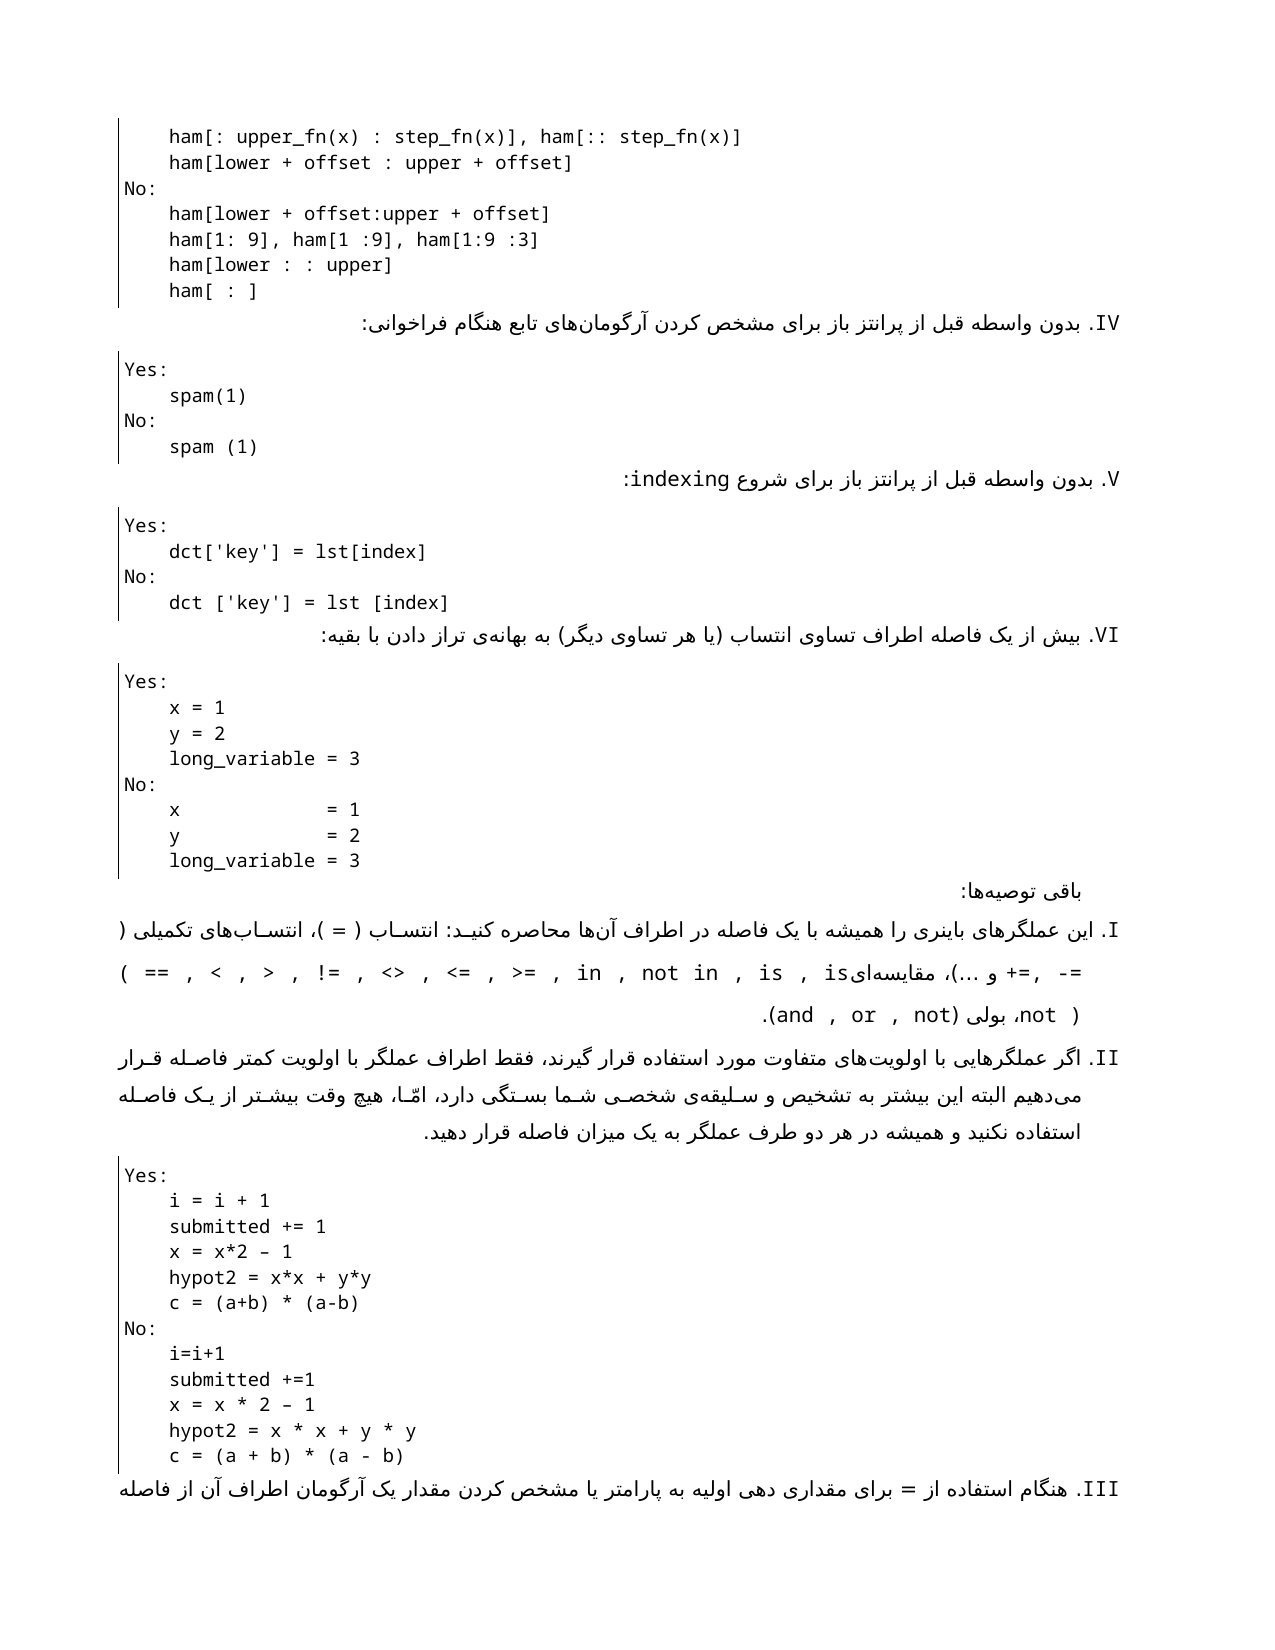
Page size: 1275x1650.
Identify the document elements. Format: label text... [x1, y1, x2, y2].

list اگر عملگر‌هایی با اولویت‌های متفاوت مورد استفاده قرار گیرند، فقط اطراف عملگر با اولویت کمتر فاصله قرار می‌دهیم البته این بیشتر به تشخیص و سلیقه‌ی شخصی شما بستگی دارد،‌ امّا، هیچ وقت بیشتر از یک فاصله استفاده نکنید و همیشه در هر دو طرف عملگر به یک میزان فاصله قرار دهید. [118, 1043, 1120, 1144]
list هنگام استفاده از = برای مقداری دهی اولیه به پارامتر یا مشخص کردن مقدار یک آرگومان اطراف آن از فاصله [118, 1474, 1120, 1502]
list این عملگر‌های باینری را همیشه با یک فاصله در اطراف آن‌ها محاصره کنید: انتساب ( = )، انتساب‌های تکمیلی (‪+=, -=‬ و …)، مقایسه‌ای‪( == , < , > , != , <> , <= , >= , in , not in , is , is not )‬، بولی (and , or , not). [118, 915, 1120, 1029]
list بدون واسطه قبل از پرانتز باز برای شروع indexing: [118, 464, 1120, 493]
table_header ham[: upper_fn(x) : step_fn(x)], ham[:: step_fn(x)] ham[lower + offset : upper + offset] No: ham[lower + offset:upper + offset] ham[1: 9], ham[1 :9], ham[1:9 :3] ham[lower : : upper] ham[ : ] [119, 118, 1157, 308]
table_header Yes: x = 1 y = 2 long_variable = 3 No: x = 1 y = 2 long_variable = 3 [119, 663, 1157, 879]
table_header Yes: i = i + 1 submitted += 1 x = x*2 – 1 hypot2 = x*x + y*y c = (a+b) * (a-b) No: i=i+1 submitted +=1 x = x * 2 – 1 hypot2 = x * x + y * y c = (a + b) * (a - b) [119, 1156, 1157, 1474]
list بدون واسطه قبل از پرانتز باز برای مشخص کردن آرگومان‌های تابع هنگام فراخوانی: [118, 308, 1120, 337]
list بیش از یک فاصله اطراف تساوی انتساب (یا هر تساوی دیگر) به بهانه‌ی تراز دادن با بقیه: [118, 621, 1120, 649]
table_header Yes: dct['key'] = lst[index] No: dct ['key'] = lst [index] [119, 507, 1157, 621]
table_header Yes: spam(1) No: spam (1) [119, 351, 1157, 464]
list باقی توصیه‌ها: [118, 879, 1120, 903]
